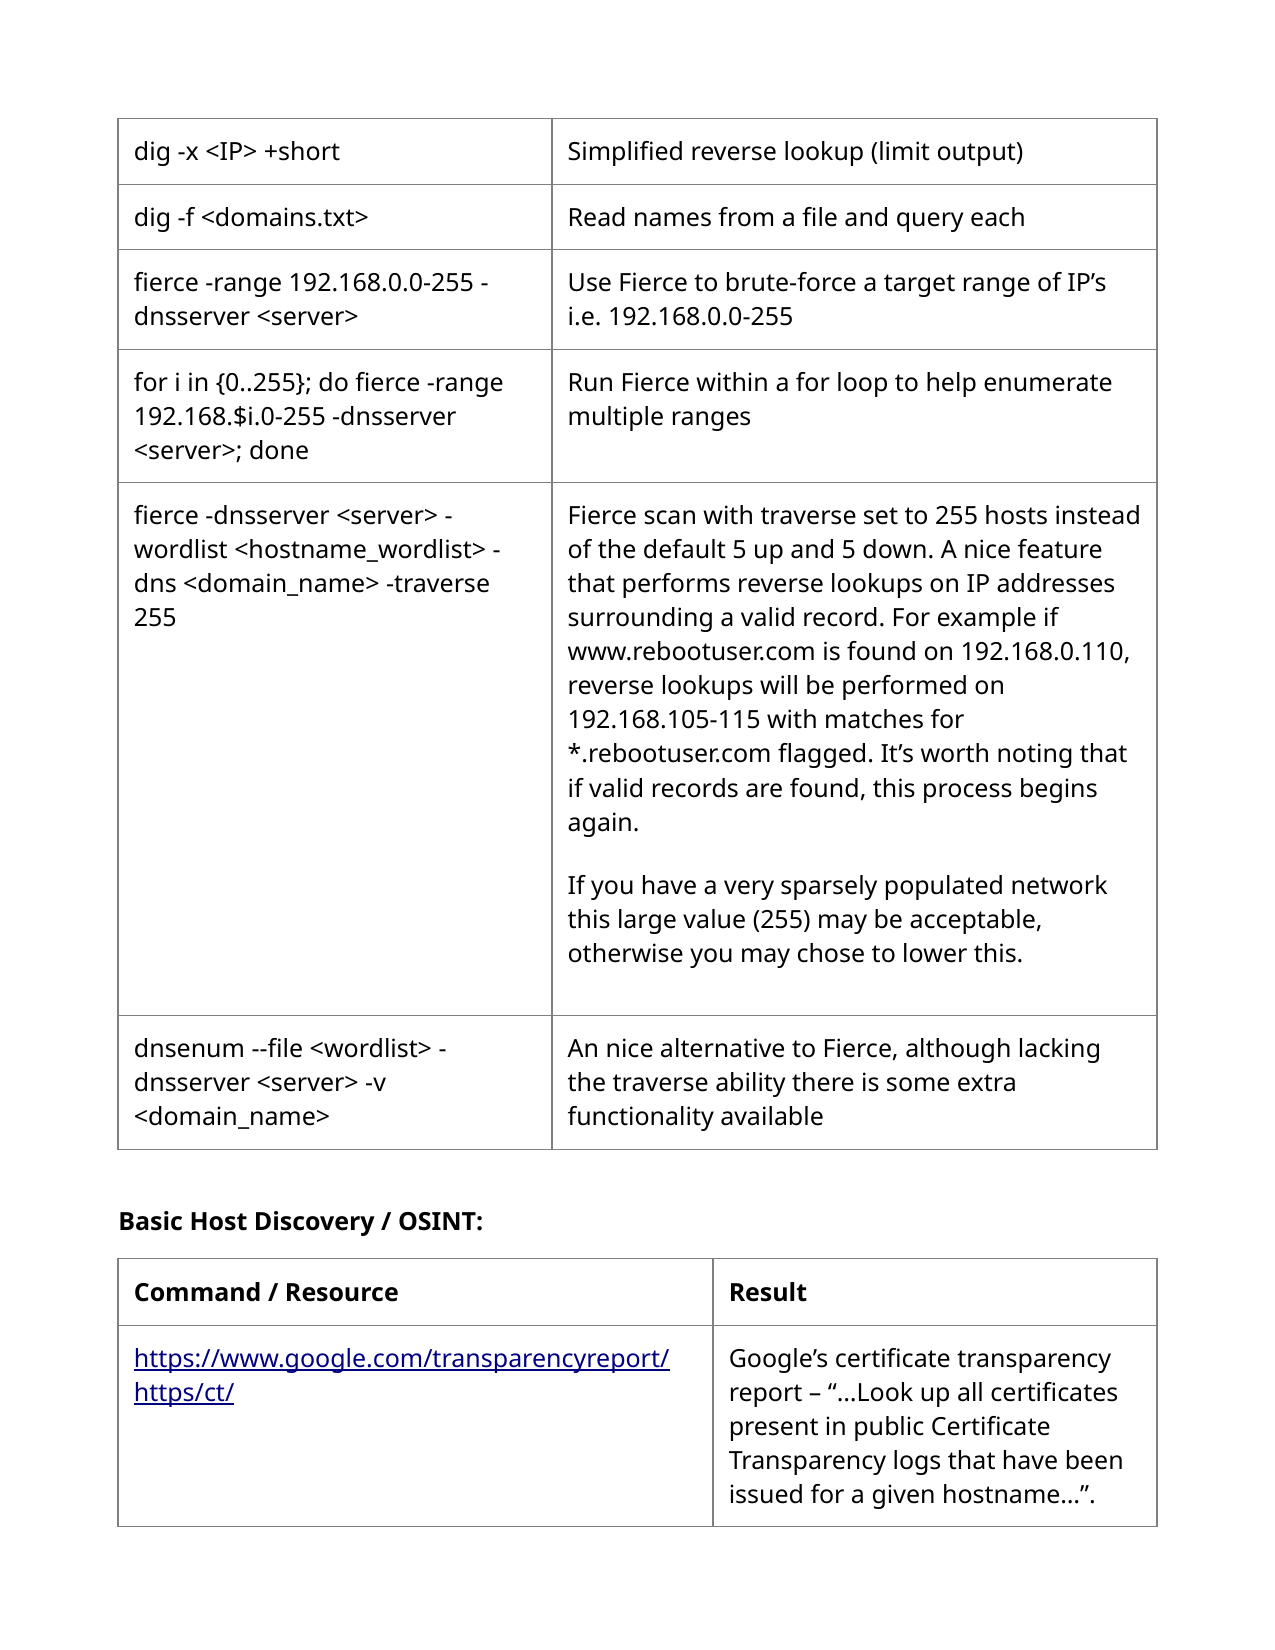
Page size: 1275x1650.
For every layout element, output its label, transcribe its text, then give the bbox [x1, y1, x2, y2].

table_cell for i in {0..255}; do fierce -range 192.168.$i.0-255 -dnsserver <server>; done [119, 350, 551, 482]
table_cell Simplified reverse lookup (limit output) [553, 119, 1156, 183]
table_cell fierce -dnsserver <server> -wordlist <hostname_wordlist> -dns <domain_name> -traverse 255 [119, 483, 551, 1015]
table_cell dnsenum --file <wordlist> -dnsserver <server> -v <domain_name> [119, 1016, 551, 1149]
table_cell Google’s certificate transparency report – “…Look up all certificates present in public Certificate Transparency logs that have been issued for a given hostname…”. [714, 1326, 1156, 1526]
table_cell Run Fierce within a for loop to help enumerate multiple ranges [553, 350, 1156, 482]
table_cell dig -f <domains.txt> [119, 185, 551, 249]
table_cell dig -x <IP> +short [119, 119, 551, 183]
text Basic Host Discovery / OSINT: [118, 1204, 1157, 1238]
table_cell fierce -range 192.168.0.0-255 -dnsserver <server> [119, 250, 551, 348]
table_header Command / Resource [119, 1259, 712, 1324]
table_header Result [714, 1259, 1156, 1324]
table_cell Read names from a file and query each [553, 185, 1156, 249]
table_cell https://www.google.com/transparencyreport/https/ct/ [119, 1326, 712, 1526]
table_cell An nice alternative to Fierce, although lacking the traverse ability there is some extra functionality available [553, 1016, 1156, 1149]
table_cell Fierce scan with traverse set to 255 hosts instead of the default 5 up and 5 down. A nice feature that performs reverse lookups on IP addresses surrounding a valid record. For example if www.rebootuser.com is found on 192.168.0.110, reverse lookups will be performed on 192.168.105-115 with matches for *.rebootuser.com flagged. It’s worth noting that if valid records are found, this process begins again. If you have a very sparsely populated network this large value (255) may be acceptable, otherwise you may chose to lower this. [553, 483, 1156, 1015]
table_cell Use Fierce to brute-force a target range of IP’s i.e. 192.168.0.0-255 [553, 250, 1156, 348]
